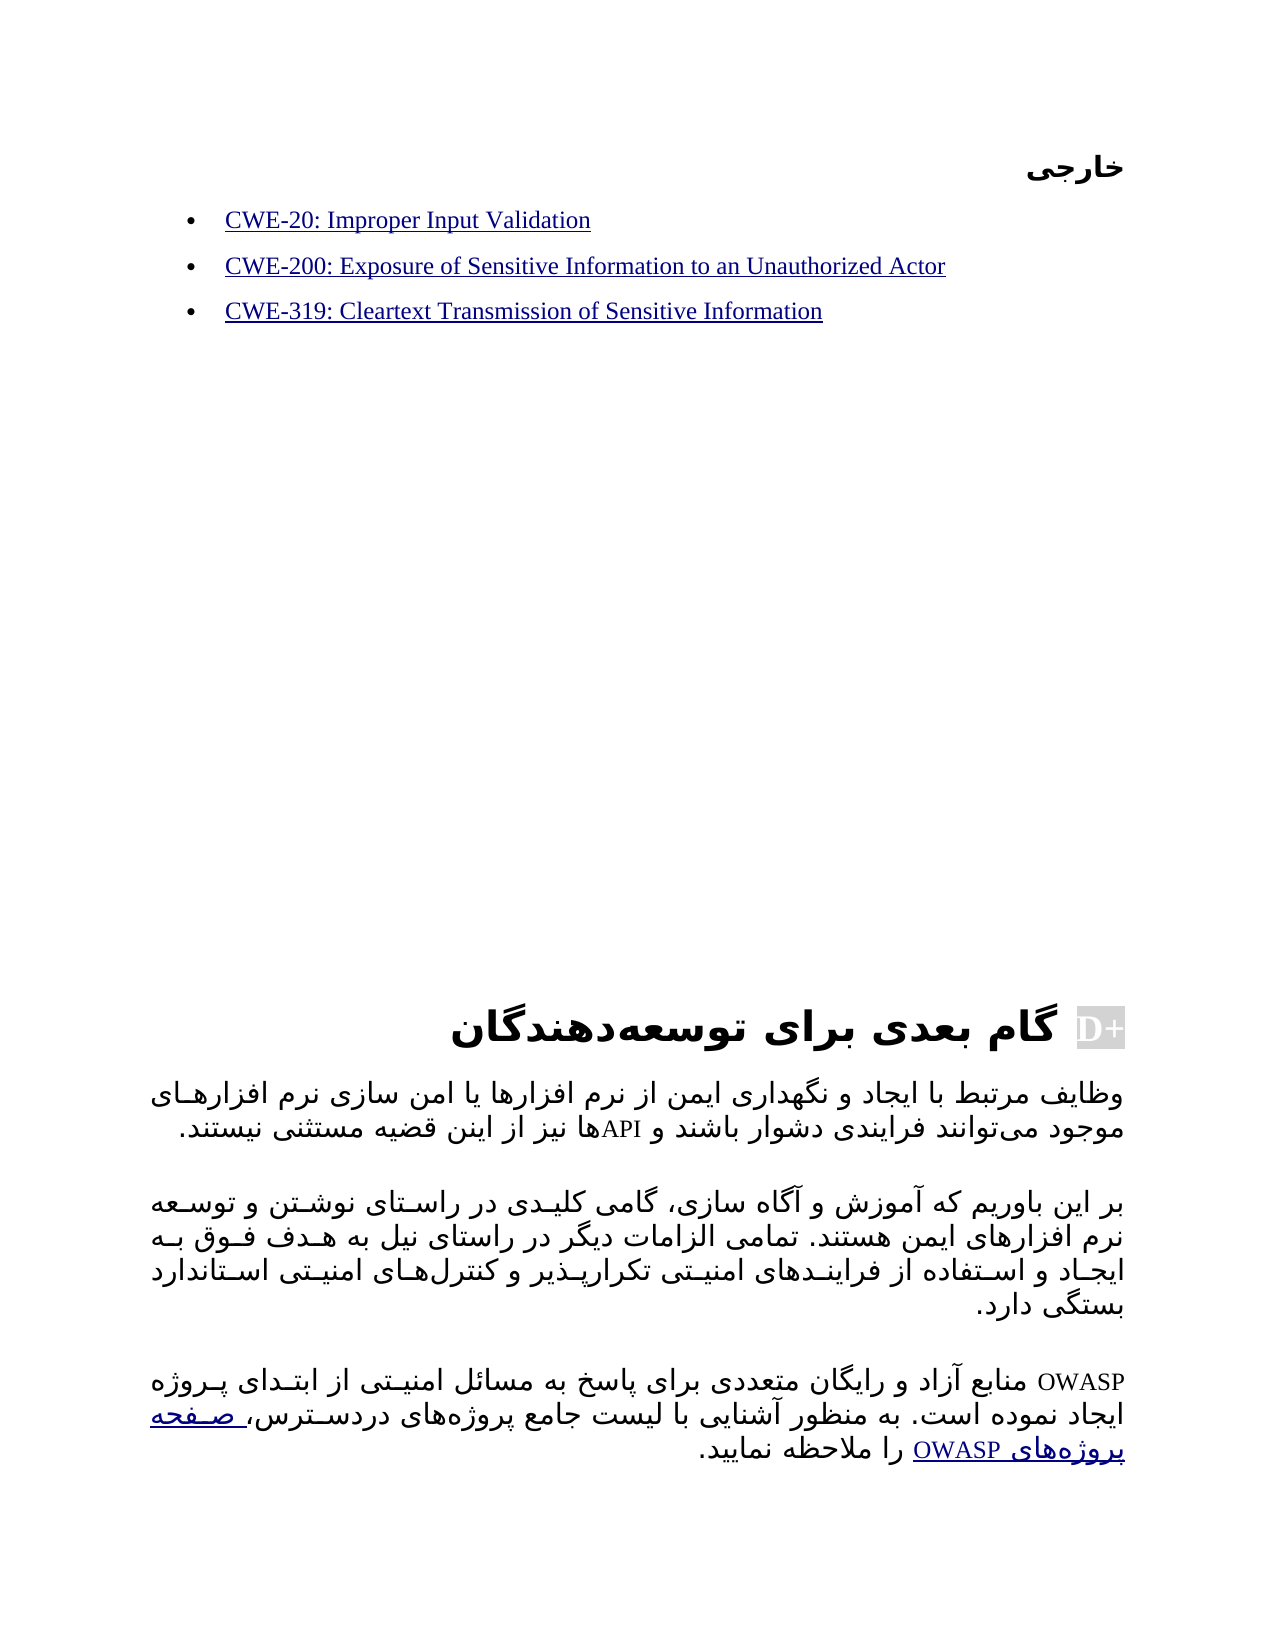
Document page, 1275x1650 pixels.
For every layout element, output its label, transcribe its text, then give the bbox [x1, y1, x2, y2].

text بر این باوریم که آموزش و آگاه سازی، گامی کلیدی در راستای نوشتن و توسعه نرم افزارهای ایمن هستند. تمامی الزامات دیگر در راستای نیل به هدف فوق به ایجاد و استفاده از فرایندهای امنیتی تکرارپذیر و کنترل‌های امنیتی استاندارد بستگی دارد. [150, 1186, 1125, 1322]
list CWE-319: Cleartext Transmission of Sensitive Information [187, 296, 1125, 325]
text وظایف مرتبط با ایجاد و نگهداری ایمن از نرم افزارها یا امن سازی نرم افزارهای موجود می‌توانند فرایندی دشوار باشند و APIها نیز از اینن قضیه مستثنی نیستند. [150, 1076, 1125, 1144]
subtitle +D گام بعدی برای توسعه‌دهندگان [150, 1003, 1125, 1051]
text خارجی [150, 150, 1125, 184]
list CWE-20: Improper Input Validation [187, 206, 1125, 234]
text OWASP منابع آزاد و رایگان متعددی برای پاسخ به مسائل امنیتی از ابتدای پروژه ایجاد نموده است. به منظور آشنایی با لیست جامع پروژه‌‌های دردسترس، صفحه پروژه‌‌های OWASP را ملاحظه نمایید. [150, 1363, 1125, 1465]
list CWE-200: Exposure of Sensitive Information to an Unauthorized Actor [187, 251, 1125, 280]
